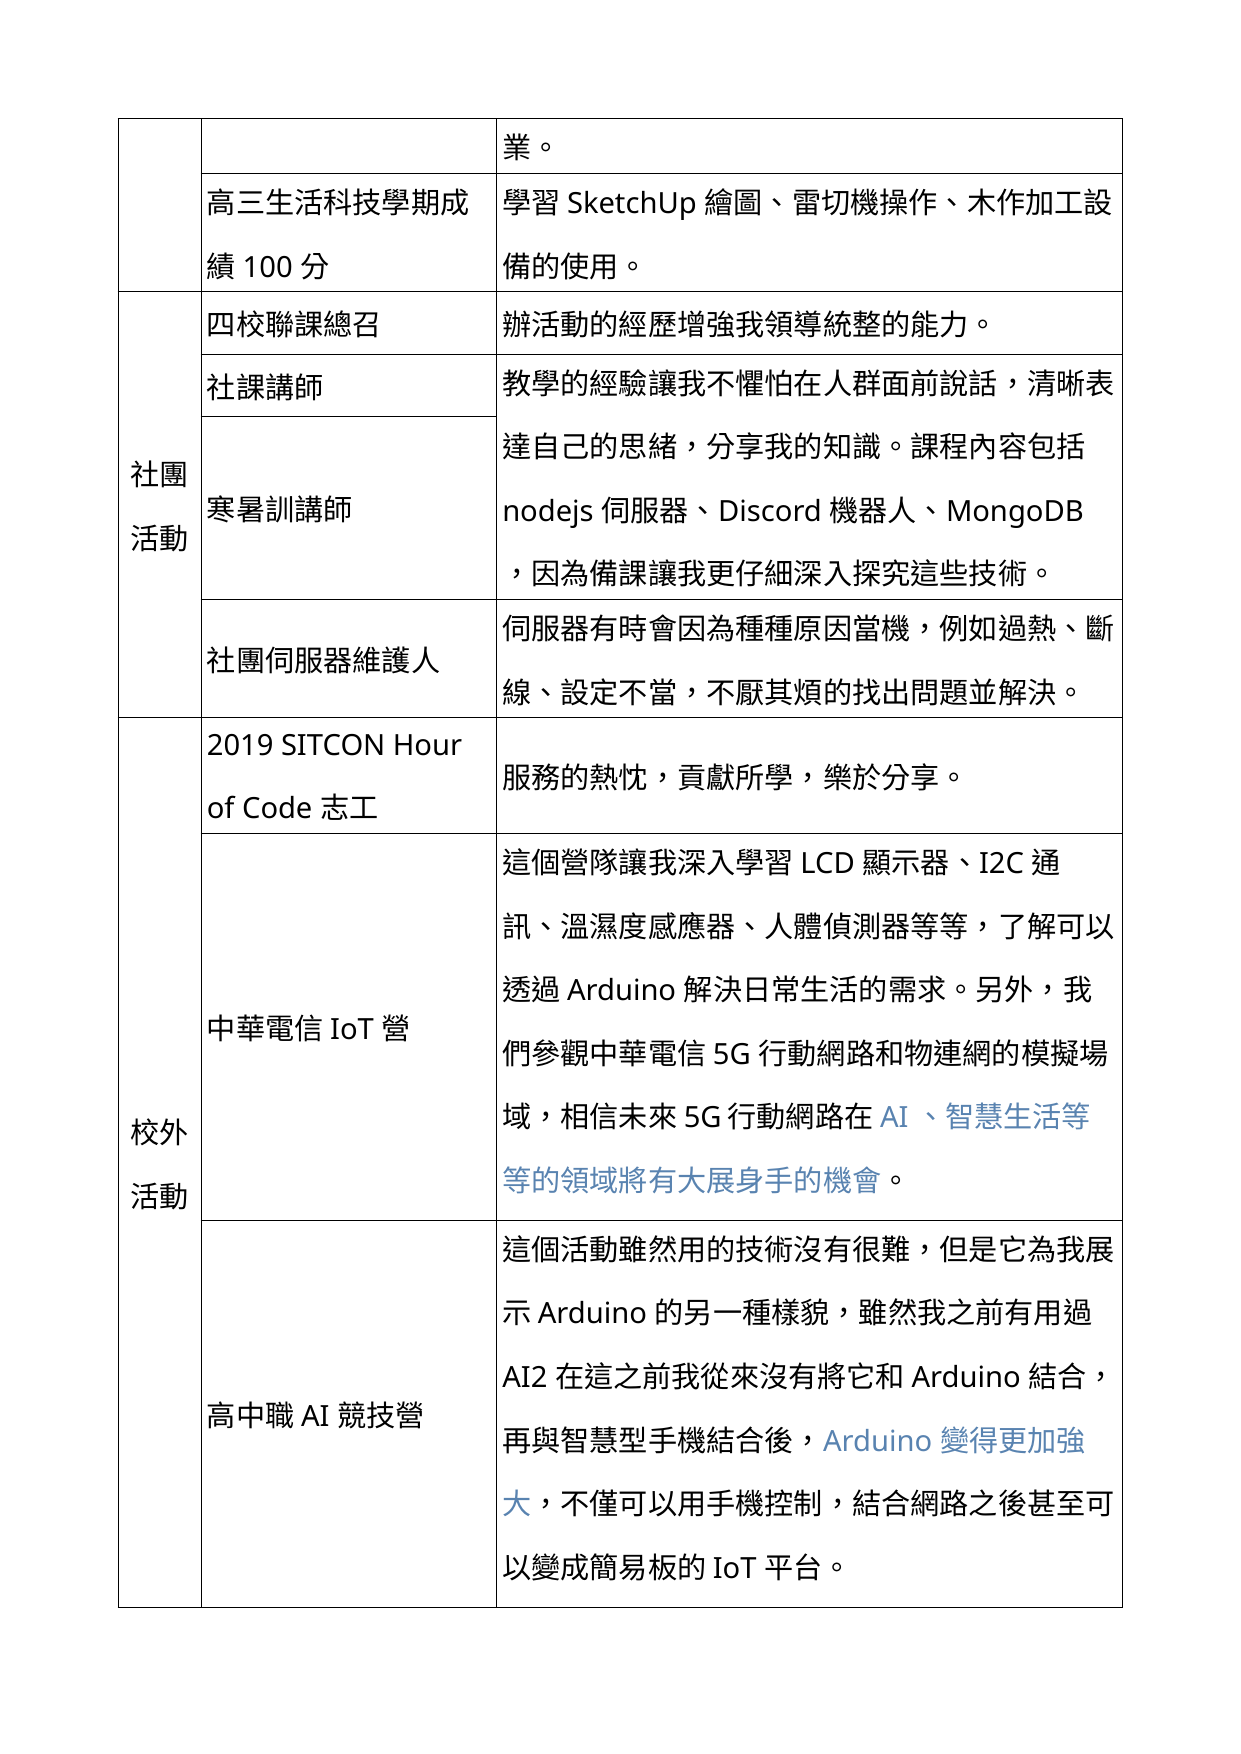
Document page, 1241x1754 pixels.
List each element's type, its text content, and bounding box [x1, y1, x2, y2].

table_cell [202, 119, 496, 173]
table_cell 辦活動的經歷增強我領導統整的能力。 [497, 292, 1122, 354]
table_cell 服務的熱忱，貢獻所學，樂於分享。 [497, 718, 1122, 833]
table_cell 中華電信 IoT 營 [202, 834, 496, 1220]
table_cell 學習 SketchUp 繪圖、雷切機操作、木作加工設備的使用。 [497, 174, 1122, 291]
table_cell 這個活動雖然用的技術沒有很難，但是它為我展示 Arduino 的另一種樣貌，雖然我之前有用過 AI2 在這之前我從來沒有將它和 Arduino 結合，再與智慧型手機結合後，Arduino 變得更加強大，不僅可以用手機控制，結合網路之後甚至可以變成簡易板的 IoT 平台。 [497, 1221, 1122, 1607]
table_cell 2019 SITCON Hour of Code 志工 [202, 718, 496, 833]
table_cell 伺服器有時會因為種種原因當機，例如過熱、斷線、設定不當，不厭其煩的找出問題並解決。 [497, 600, 1122, 717]
table_cell [119, 119, 201, 291]
table_cell 社團活動 [119, 292, 201, 717]
table_cell 這個營隊讓我深入學習 LCD 顯示器、I2C 通訊、溫濕度感應器、人體偵測器等等，了解可以透過 Arduino 解決日常生活的需求。另外，我們參觀中華電信 5G 行動網路和物連網的模擬場域，相信未來 5G行動網路在 AI 、智慧生活等等的領域將有大展身手的機會。 [497, 834, 1122, 1220]
table_cell 高中職 AI 競技營 [202, 1221, 496, 1607]
table_cell 教學的經驗讓我不懼怕在人群面前說話，清晰表達自己的思緒，分享我的知識。課程內容包括 nodejs 伺服器、Discord 機器人、MongoDB ，因為備課讓我更仔細深入探究這些技術。 [497, 355, 1122, 599]
table_cell 四校聯課總召 [202, 292, 496, 354]
table_cell 寒暑訓講師 [202, 417, 496, 599]
table_cell 社課講師 [202, 355, 496, 416]
table_cell 業。 [497, 119, 1122, 173]
table_cell 高三生活科技學期成績 100 分 [202, 174, 496, 291]
table_cell 社團伺服器維護人 [202, 600, 496, 717]
table_cell 校外活動 [119, 718, 201, 1607]
